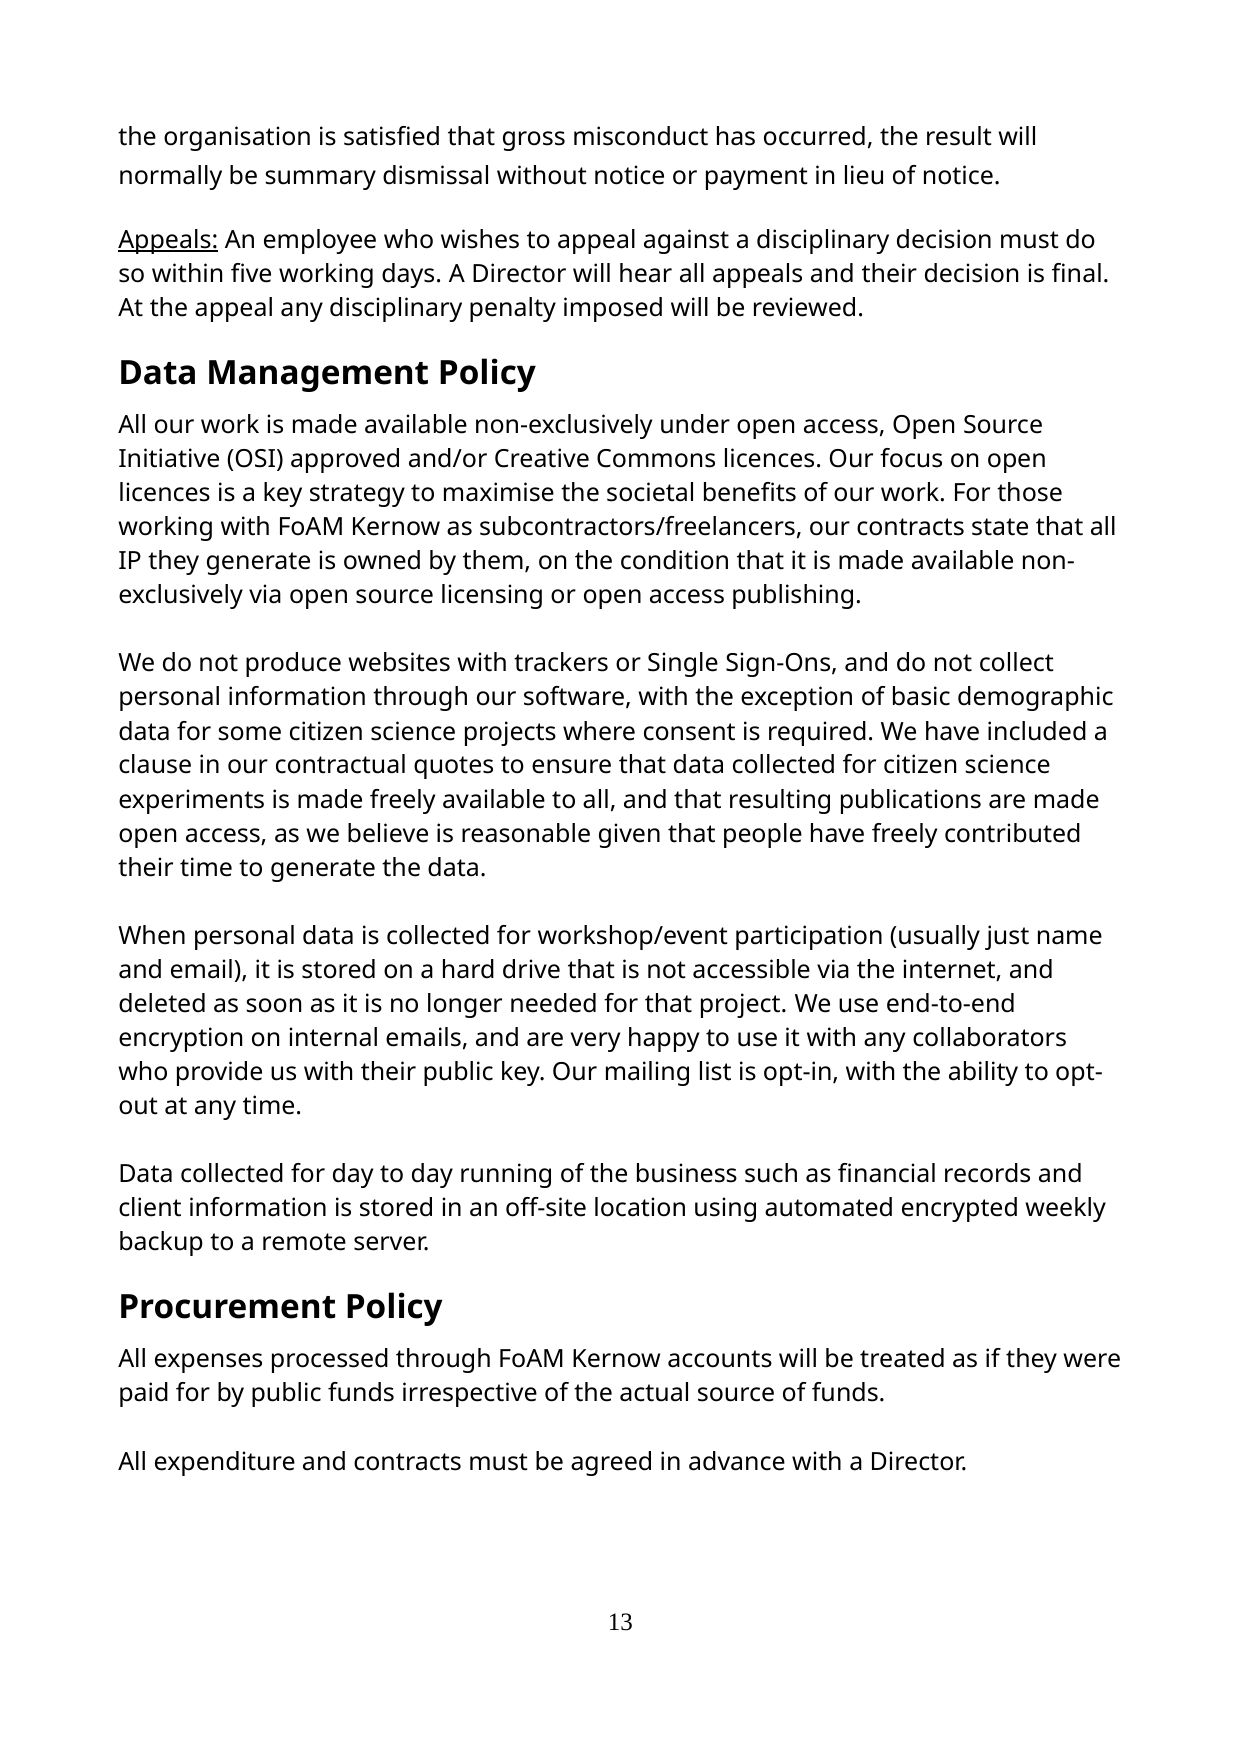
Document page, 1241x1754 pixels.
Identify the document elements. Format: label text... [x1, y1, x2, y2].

text All our work is made available non-exclusively under open access, Open Source Initiative (OSI) approved and/or Creative Commons licences. Our focus on open licences is a key strategy to maximise the societal benefits of our work. For those working with FoAM Kernow as subcontractors/freelancers, our contracts state that all IP they generate is owned by them, on the condition that it is made available non-exclusively via open source licensing or open access publishing. [118, 407, 1122, 611]
text All expenses processed through FoAM Kernow accounts will be treated as if they were paid for by public funds irrespective of the actual source of funds. [118, 1341, 1122, 1409]
subtitle Data Management Policy [118, 349, 1122, 394]
text Data collected for day to day running of the business such as financial records and client information is stored in an off-site location using automated encrypted weekly backup to a remote server. [118, 1156, 1122, 1258]
text All expenditure and contracts must be agreed in advance with a Director. [118, 1443, 1122, 1477]
text the organisation is satisfied that gross misconduct has occurred, the result will normally be summary dismissal without notice or payment in lieu of notice. [118, 118, 1122, 191]
subtitle Procurement Policy [118, 1283, 1122, 1328]
text When personal data is collected for workshop/event participation (usually just name and email), it is stored on a hard drive that is not accessible via the internet, and deleted as soon as it is no longer needed for that project. We use end-to-end encryption on internal emails, and are very happy to use it with any collaborators who provide us with their public key. Our mailing list is opt-in, with the ability to opt-out at any time. [118, 917, 1122, 1122]
subtitle Appeals: An employee who wishes to appeal against a disciplinary decision must do so within five working days. A Director will hear all appeals and their decision is final. At the appeal any disciplinary penalty imposed will be reviewed. [118, 221, 1122, 324]
text We do not produce websites with trackers or Single Sign-Ons, and do not collect personal information through our software, with the exception of basic demographic data for some citizen science projects where consent is required. We have included a clause in our contractual quotes to ensure that data collected for citizen science experiments is made freely available to all, and that resulting publications are made open access, as we believe is reasonable given that people have freely contributed their time to generate the data. [118, 645, 1122, 883]
